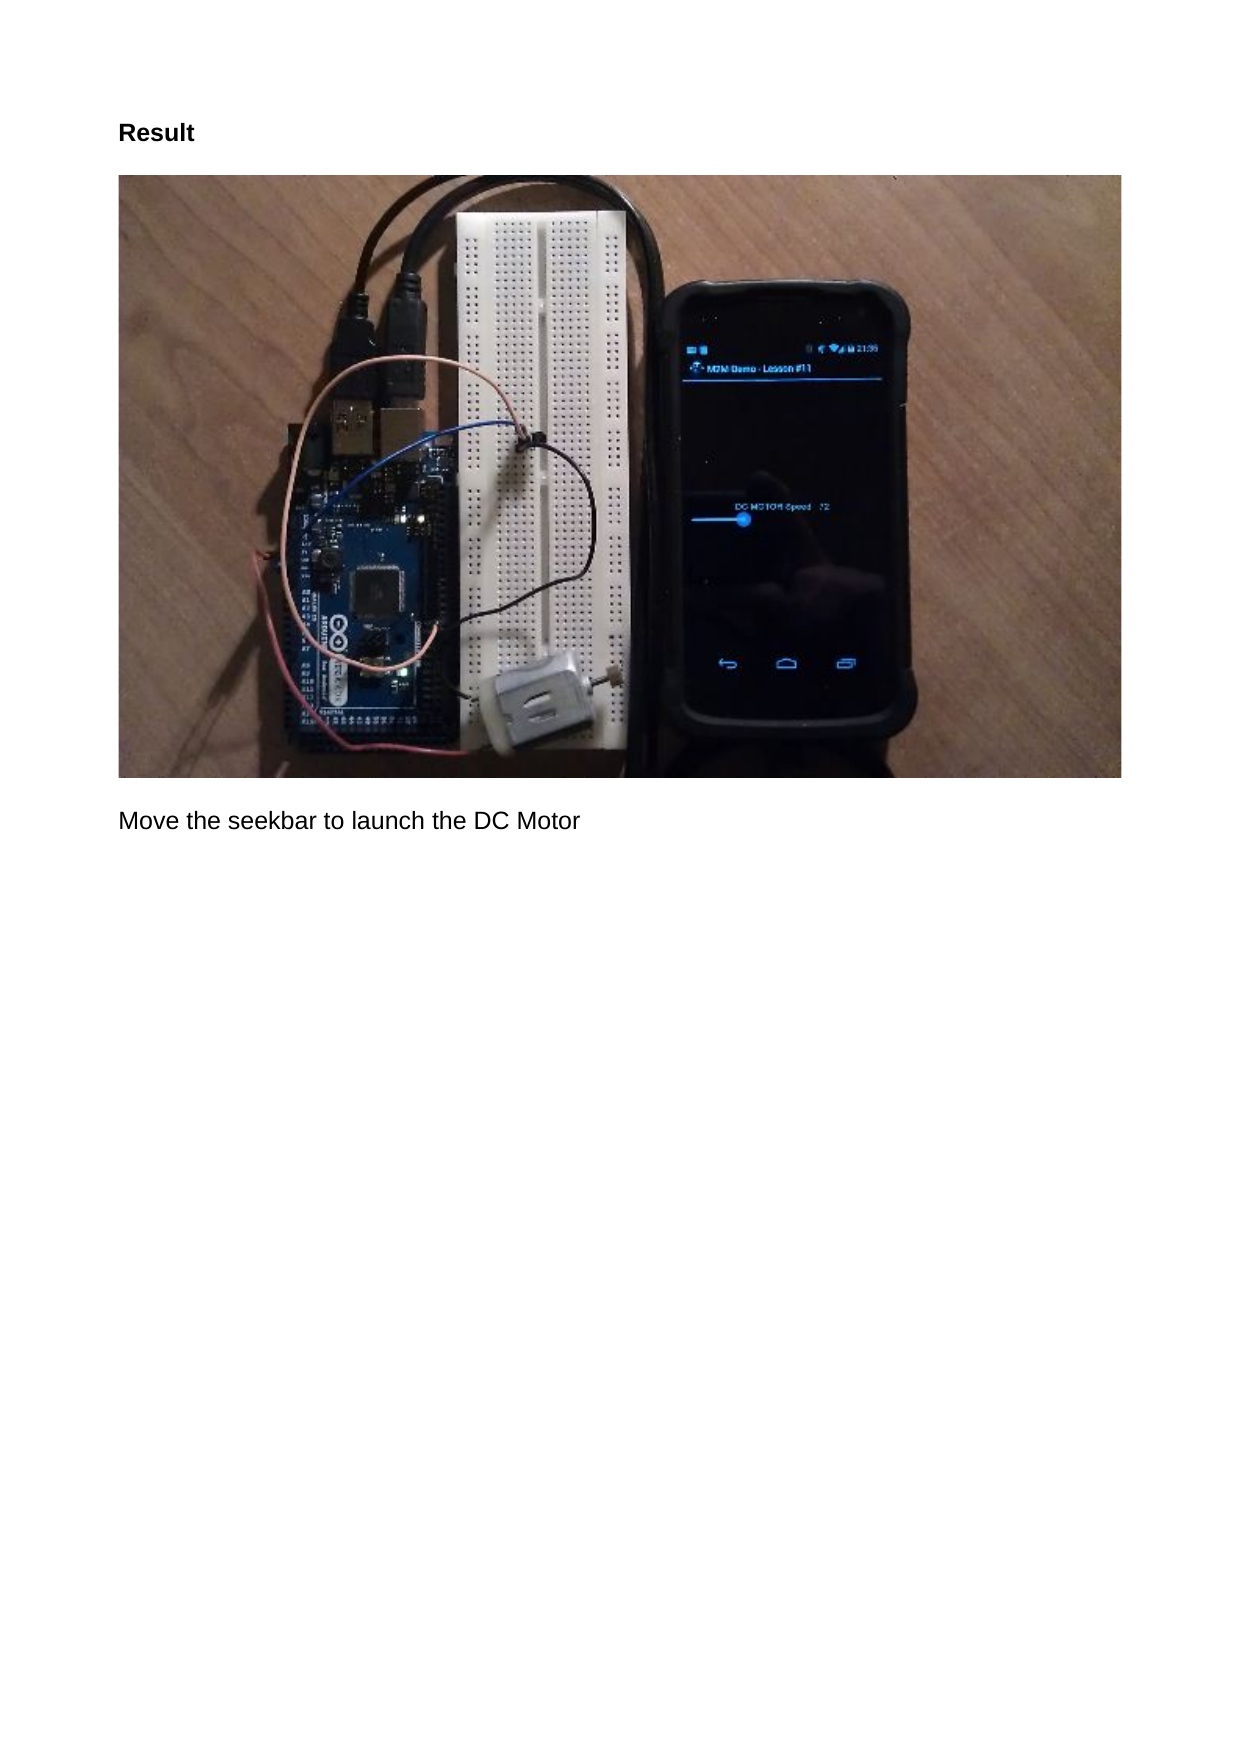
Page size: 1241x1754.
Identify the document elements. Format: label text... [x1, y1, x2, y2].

text Move the seekbar to launch the DC Motor [118, 806, 1122, 835]
text Result [118, 118, 1122, 147]
